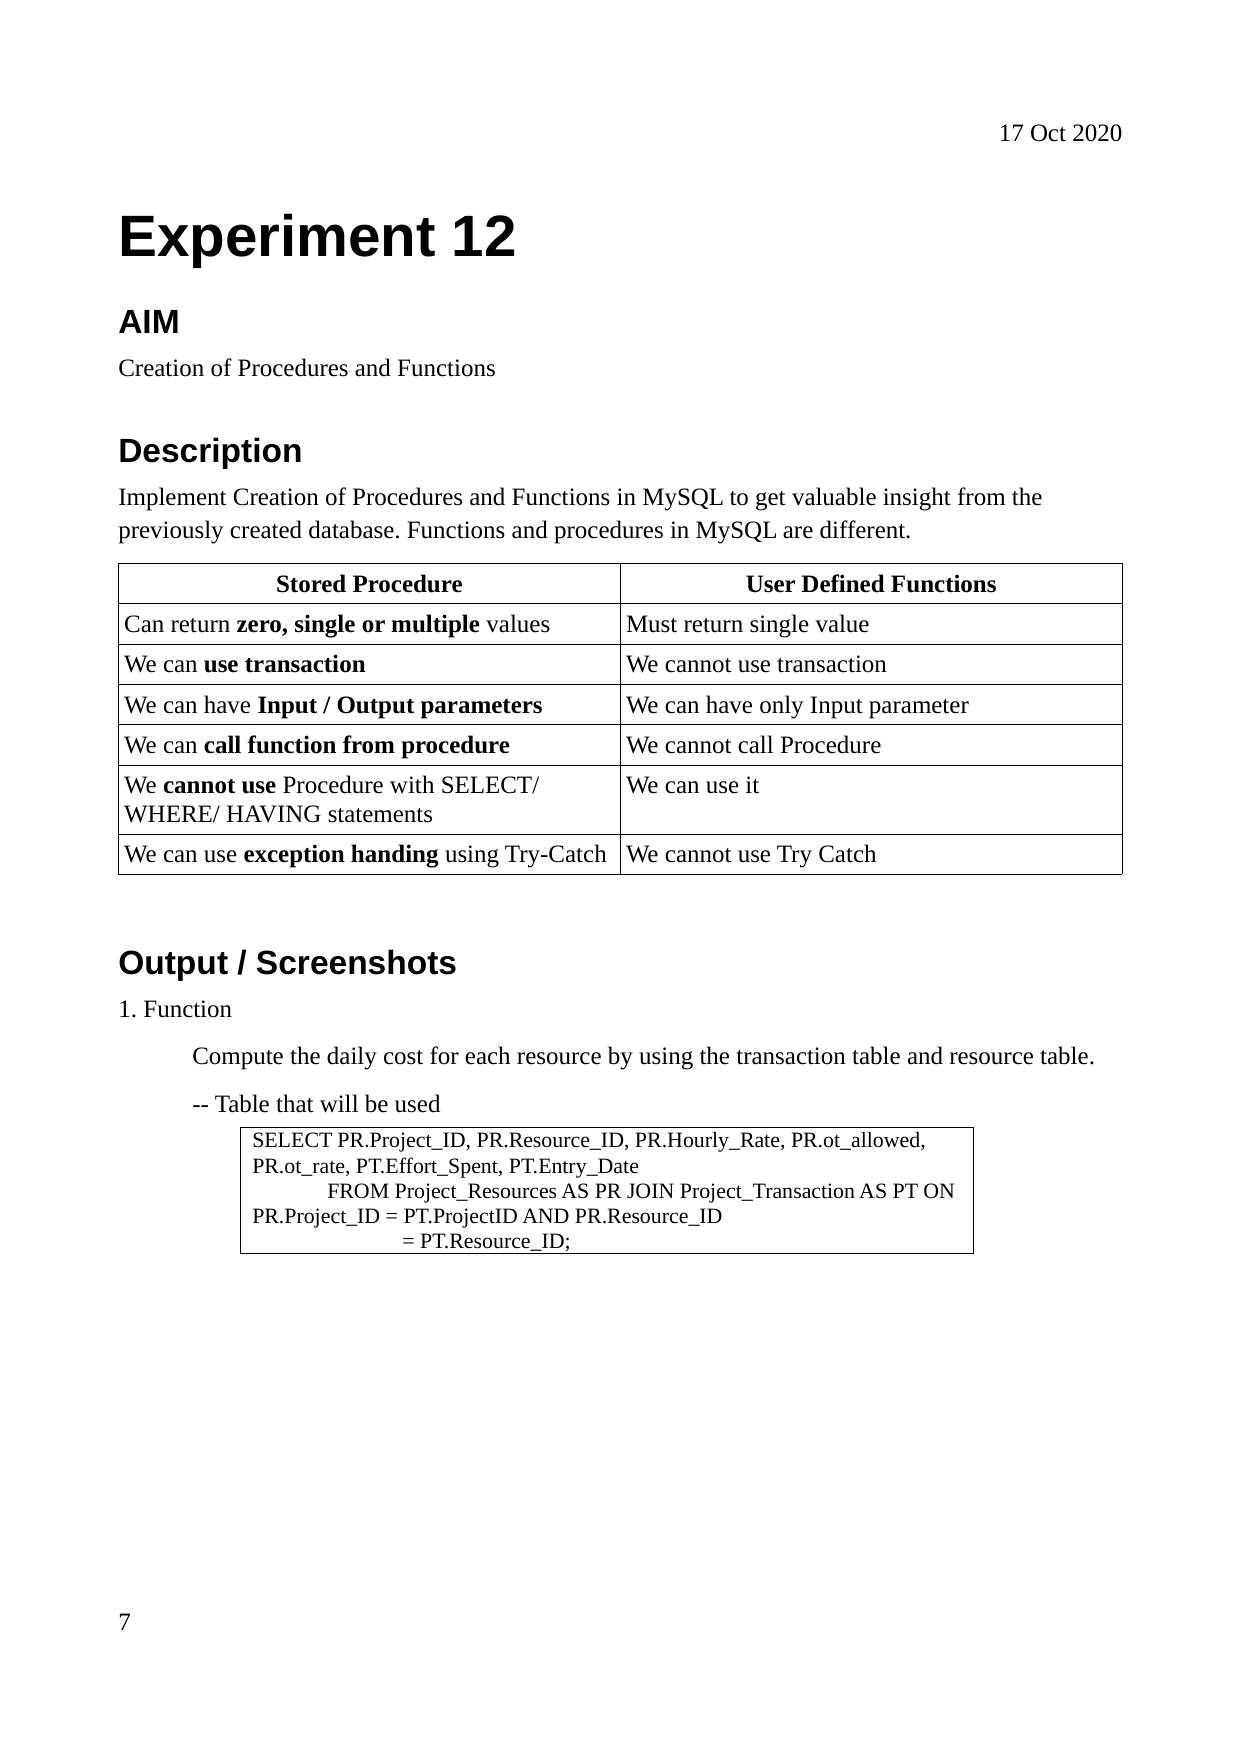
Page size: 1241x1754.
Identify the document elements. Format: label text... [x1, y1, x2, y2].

table_header Stored Procedure [119, 564, 620, 603]
title Experiment 12 [118, 201, 1122, 268]
table_cell We can use it [621, 766, 1122, 834]
table_cell We can use exception handing using Try-Catch [119, 835, 620, 874]
text Implement Creation of Procedures and Functions in MySQL to get valuable insight from the previously created database. Functions and procedures in MySQL are different. [118, 482, 1122, 544]
subtitle Output / Screenshots [118, 942, 1122, 981]
table_cell We cannot use Try Catch [621, 835, 1122, 874]
table_cell We can have only Input parameter [621, 685, 1122, 724]
table_cell We can use transaction [119, 645, 620, 684]
text Compute the daily cost for each resource by using the transaction table and resource table. [118, 1041, 1122, 1070]
text Creation of Procedures and Functions [118, 353, 1122, 382]
table_cell We cannot call Procedure [621, 725, 1122, 764]
table_cell Must return single value [621, 604, 1122, 644]
table_cell Can return zero, single or multiple values [119, 604, 620, 644]
table_cell We can call function from procedure [119, 725, 620, 764]
table_cell We cannot use transaction [621, 645, 1122, 684]
subtitle AIM [118, 302, 1122, 340]
table_cell We cannot use Procedure with SELECT/ WHERE/ HAVING statements [119, 766, 620, 834]
subtitle Description [118, 431, 1122, 470]
table_header User Defined Functions [621, 564, 1122, 603]
text -- Table that will be used [118, 1089, 1122, 1118]
text 1. Function [118, 994, 1122, 1022]
table_cell We can have Input / Output parameters [119, 685, 620, 724]
